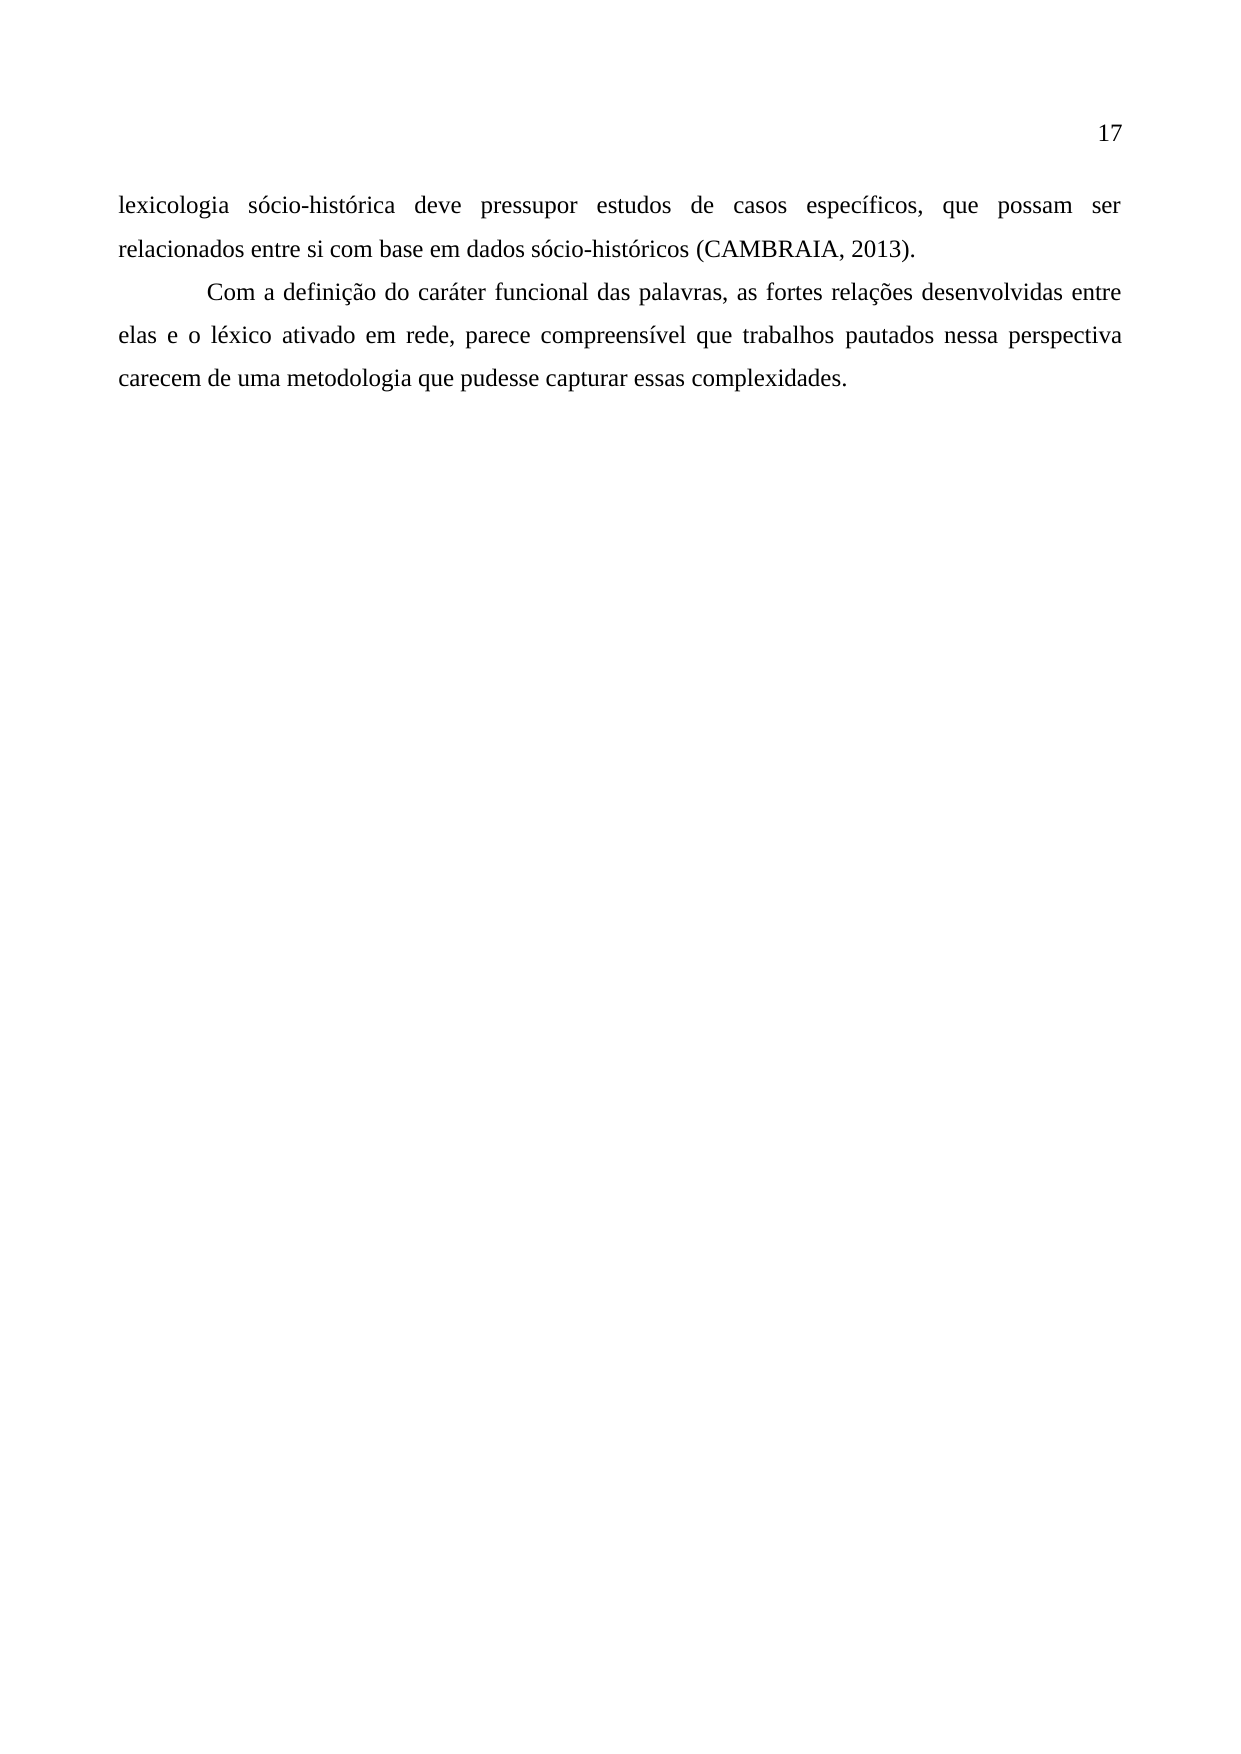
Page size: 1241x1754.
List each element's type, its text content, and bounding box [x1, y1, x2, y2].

text lexicologia sócio-histórica deve pressupor estudos de casos específicos, que possam ser relacionados entre si com base em dados sócio-históricos (CAMBRAIA, 2013). [118, 191, 1122, 262]
text Com a definição do caráter funcional das palavras, as fortes relações desenvolvidas entre elas e o léxico ativado em rede, parece compreensível que trabalhos pautados nessa perspectiva carecem de uma metodologia que pudesse capturar essas complexidades. [118, 277, 1122, 392]
